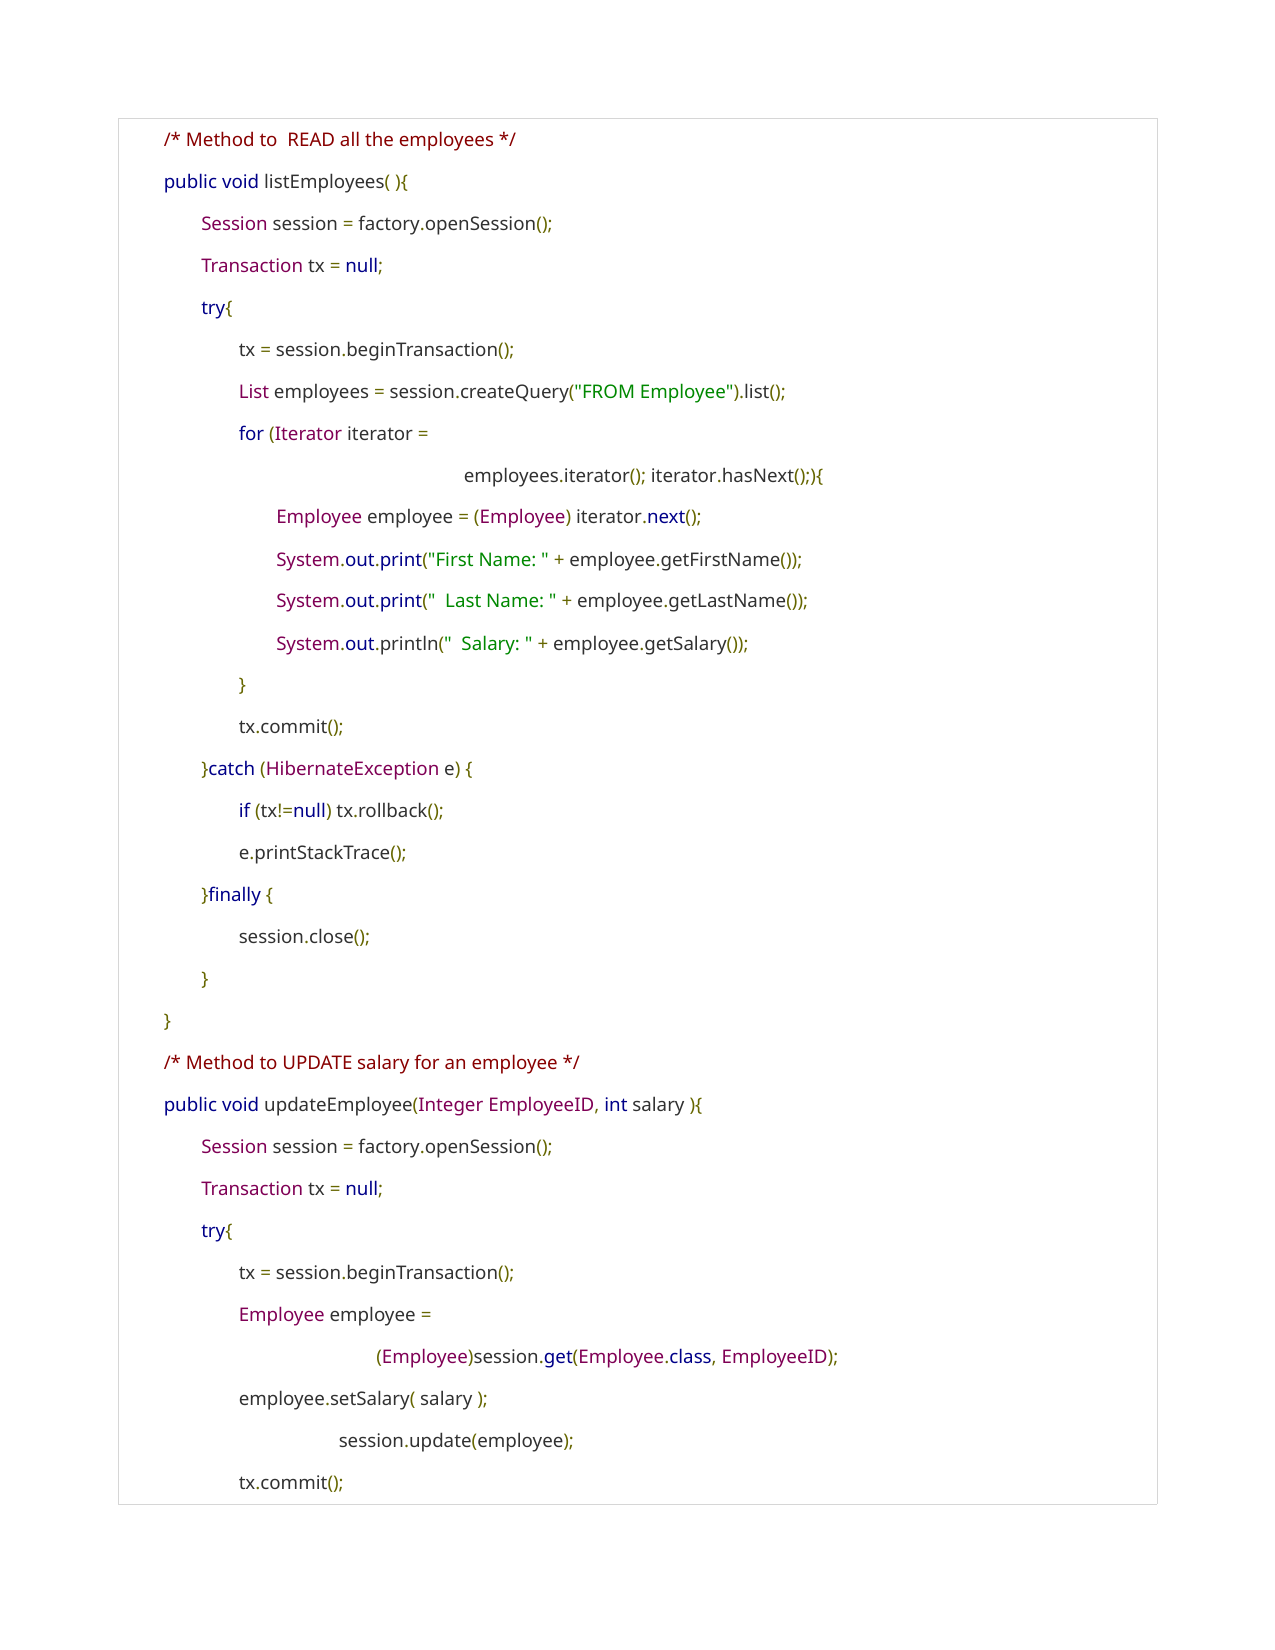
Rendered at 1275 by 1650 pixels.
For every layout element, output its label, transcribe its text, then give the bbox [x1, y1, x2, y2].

text employees.iterator(); iterator.hasNext();){ [119, 454, 1157, 488]
text tx.commit(); [119, 1461, 1157, 1504]
text Session session = factory.openSession(); [119, 1126, 1157, 1160]
text session.update(employee); [119, 1419, 1157, 1454]
text Session session = factory.openSession(); [119, 202, 1157, 236]
text tx = session.beginTransaction(); [119, 328, 1157, 362]
text public void updateEmployee(Integer EmployeeID, int salary ){ [119, 1084, 1157, 1118]
text List employees = session.createQuery("FROM Employee").list(); [119, 370, 1157, 404]
text }finally { [119, 874, 1157, 908]
text Transaction tx = null; [119, 244, 1157, 278]
text Employee employee = (Employee) iterator.next(); [119, 496, 1157, 530]
text } [119, 1000, 1157, 1034]
text public void listEmployees( ){ [119, 160, 1157, 194]
text employee.setSalary( salary ); [119, 1377, 1157, 1412]
text tx = session.beginTransaction(); [119, 1252, 1157, 1286]
text } [119, 664, 1157, 698]
text System.out.print("First Name: " + employee.getFirstName()); [119, 538, 1157, 572]
text e.printStackTrace(); [119, 832, 1157, 866]
text Transaction tx = null; [119, 1168, 1157, 1202]
text try{ [119, 1209, 1157, 1244]
text if (tx!=null) tx.rollback(); [119, 790, 1157, 824]
text System.out.print(" Last Name: " + employee.getLastName()); [119, 580, 1157, 614]
text (Employee)session.get(Employee.class, EmployeeID); [119, 1336, 1157, 1370]
text /* Method to READ all the employees */ [119, 119, 1157, 152]
text System.out.println(" Salary: " + employee.getSalary()); [119, 622, 1157, 656]
text session.close(); [119, 916, 1157, 950]
text }catch (HibernateException e) { [119, 748, 1157, 782]
text Employee employee = [119, 1293, 1157, 1328]
text /* Method to UPDATE salary for an employee */ [119, 1042, 1157, 1076]
text } [119, 958, 1157, 992]
text for (Iterator iterator = [119, 412, 1157, 446]
text tx.commit(); [119, 706, 1157, 740]
text try{ [119, 286, 1157, 320]
